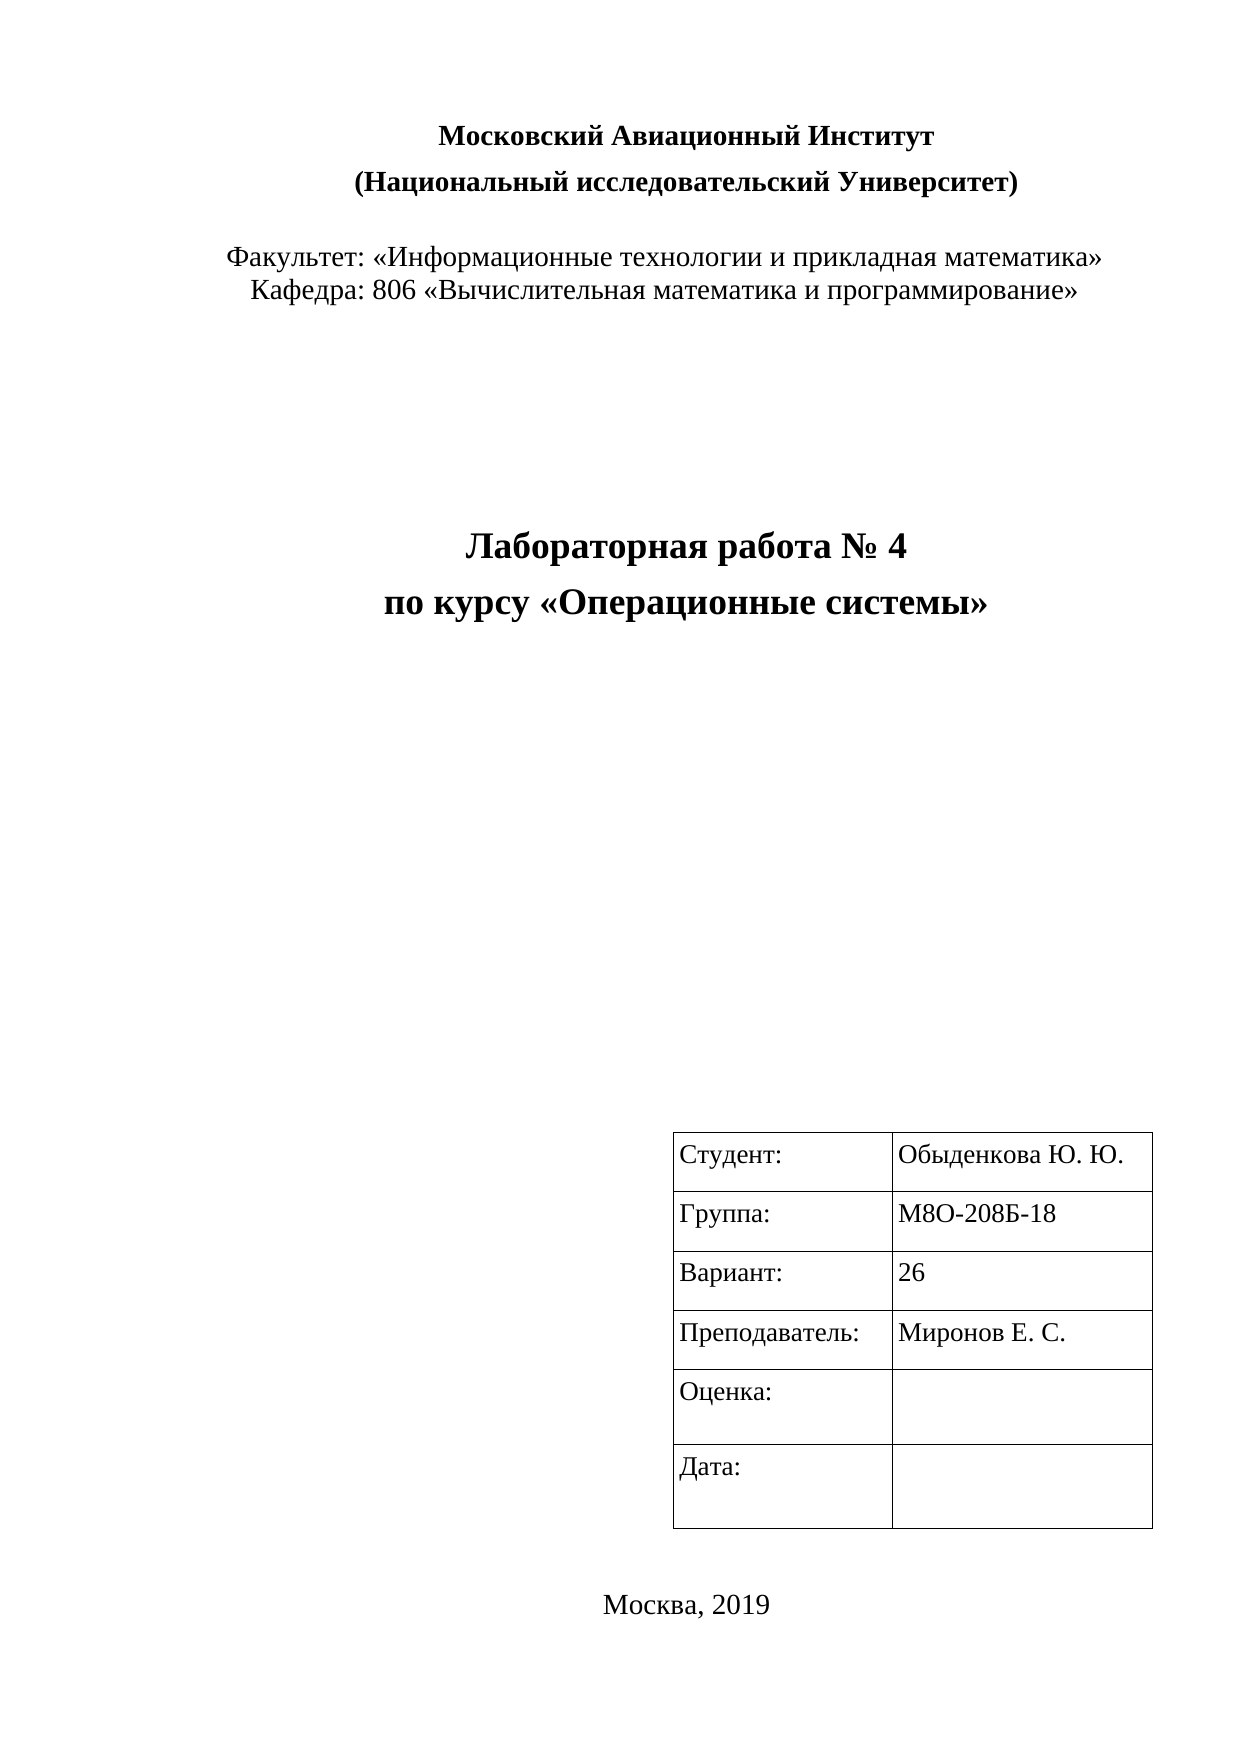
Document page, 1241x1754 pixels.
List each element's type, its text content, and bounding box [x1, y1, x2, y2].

table_cell [893, 1445, 1152, 1528]
table_cell [893, 1370, 1152, 1444]
table_cell 26 [893, 1252, 1152, 1310]
table_cell М8О-208Б-18 [893, 1192, 1152, 1251]
table_cell Миронов Е. С. [893, 1311, 1152, 1369]
text Факультет: «Информационные технологии и прикладная математика» [177, 239, 1152, 272]
text Московский Авиационный Институт [177, 118, 1152, 152]
table_cell Преподаватель: [674, 1311, 892, 1369]
table_header Обыденкова Ю. Ю. [893, 1133, 1152, 1191]
table_cell Дата: [674, 1445, 892, 1528]
text (Национальный исследовательский Университет) [177, 164, 1152, 198]
text Лабораторная работа № 4 [177, 524, 1152, 567]
text Москва, 2019 [177, 1587, 1152, 1620]
table_header Студент: [674, 1133, 892, 1191]
text по курсу «Операционные системы» [177, 579, 1152, 622]
table_cell Группа: [674, 1192, 892, 1251]
table_cell Вариант: [674, 1252, 892, 1310]
text Кафедра: 806 «Вычислительная математика и программирование» [177, 272, 1152, 306]
table_cell Оценка: [674, 1370, 892, 1444]
